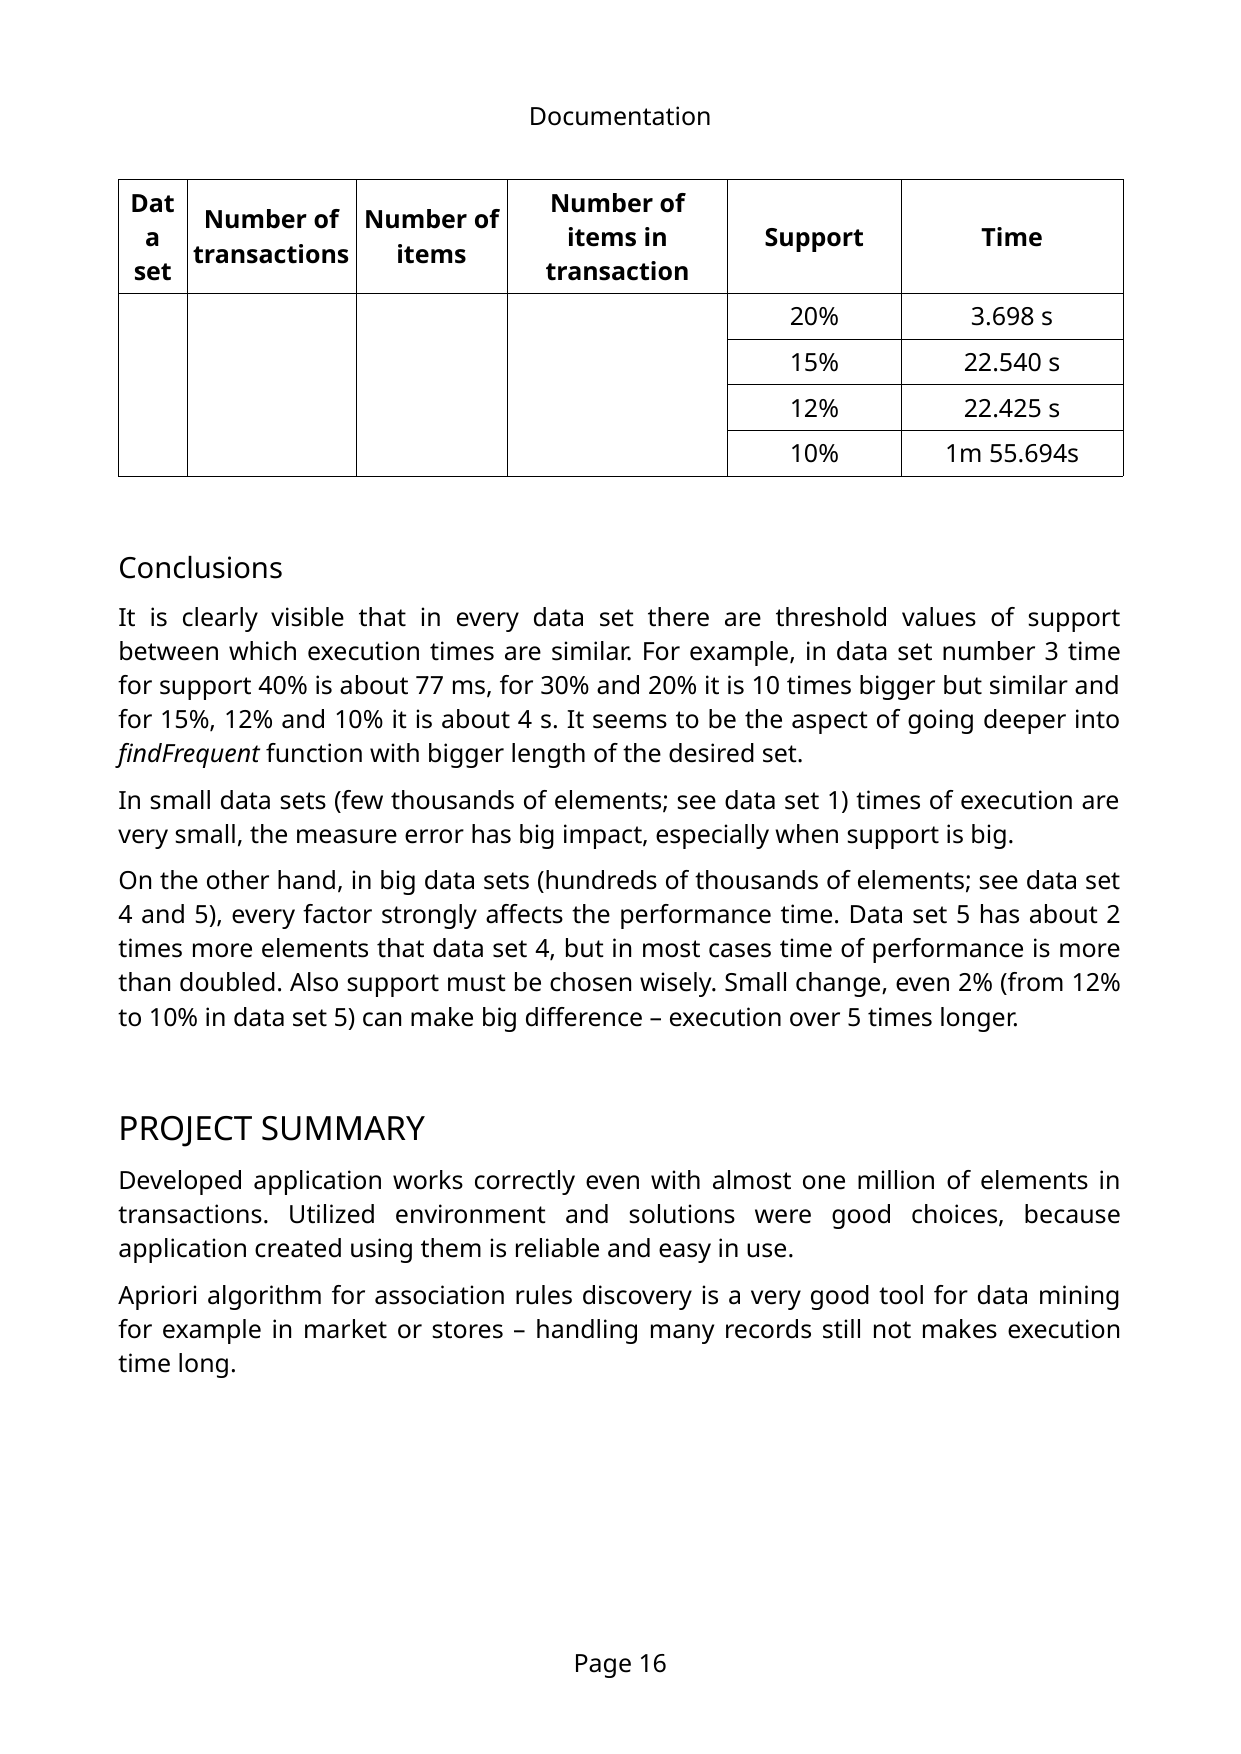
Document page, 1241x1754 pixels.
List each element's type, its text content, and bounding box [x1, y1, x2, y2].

text Developed application works correctly even with almost one million of elements in transactions. Utilized environment and solutions were good choices, because application created using them is reliable and easy in use. [118, 1163, 1122, 1265]
table_header Number of items in transaction [508, 180, 727, 293]
subtitle Conclusions [118, 547, 1122, 587]
table_cell [119, 294, 187, 476]
table_header Data set [119, 180, 187, 293]
table_cell [357, 294, 507, 476]
table_header Time [902, 180, 1123, 293]
table_header Number of transactions [188, 180, 356, 293]
table_header Support [728, 180, 901, 293]
text In small data sets (few thousands of elements; see data set 1) times of execution are very small, the measure error has big impact, especially when support is big. [118, 782, 1122, 850]
table_cell [188, 294, 356, 476]
table_cell 12% [728, 385, 901, 430]
table_cell [508, 294, 727, 476]
table_cell 15% [728, 340, 901, 384]
table_cell 3.698 s [902, 294, 1123, 339]
table_cell 1m 55.694s [902, 431, 1123, 476]
table_cell 10% [728, 431, 901, 476]
subtitle PROJECT SUMMARY [118, 1105, 1122, 1150]
text It is clearly visible that in every data set there are threshold values of support between which execution times are similar. For example, in data set number 3 time for support 40% is about 77 ms, for 30% and 20% it is 10 times bigger but similar and for 15%, 12% and 10% it is about 4 s. It seems to be the aspect of going deeper into findFrequent function with bigger length of the desired set. [118, 599, 1122, 770]
text Apriori algorithm for association rules discovery is a very good tool for data mining for example in market or stores – handling many records still not makes execution time long. [118, 1277, 1122, 1379]
table_cell 22.425 s [902, 385, 1123, 430]
table_header Number of items [357, 180, 507, 293]
text On the other hand, in big data sets (hundreds of thousands of elements; see data set 4 and 5), every factor strongly affects the performance time. Data set 5 has about 2 times more elements that data set 4, but in most cases time of performance is more than doubled. Also support must be chosen wisely. Small change, even 2% (from 12% to 10% in data set 5) can make big difference – execution over 5 times longer. [118, 863, 1122, 1033]
table_cell 20% [728, 294, 901, 339]
table_cell 22.540 s [902, 340, 1123, 384]
